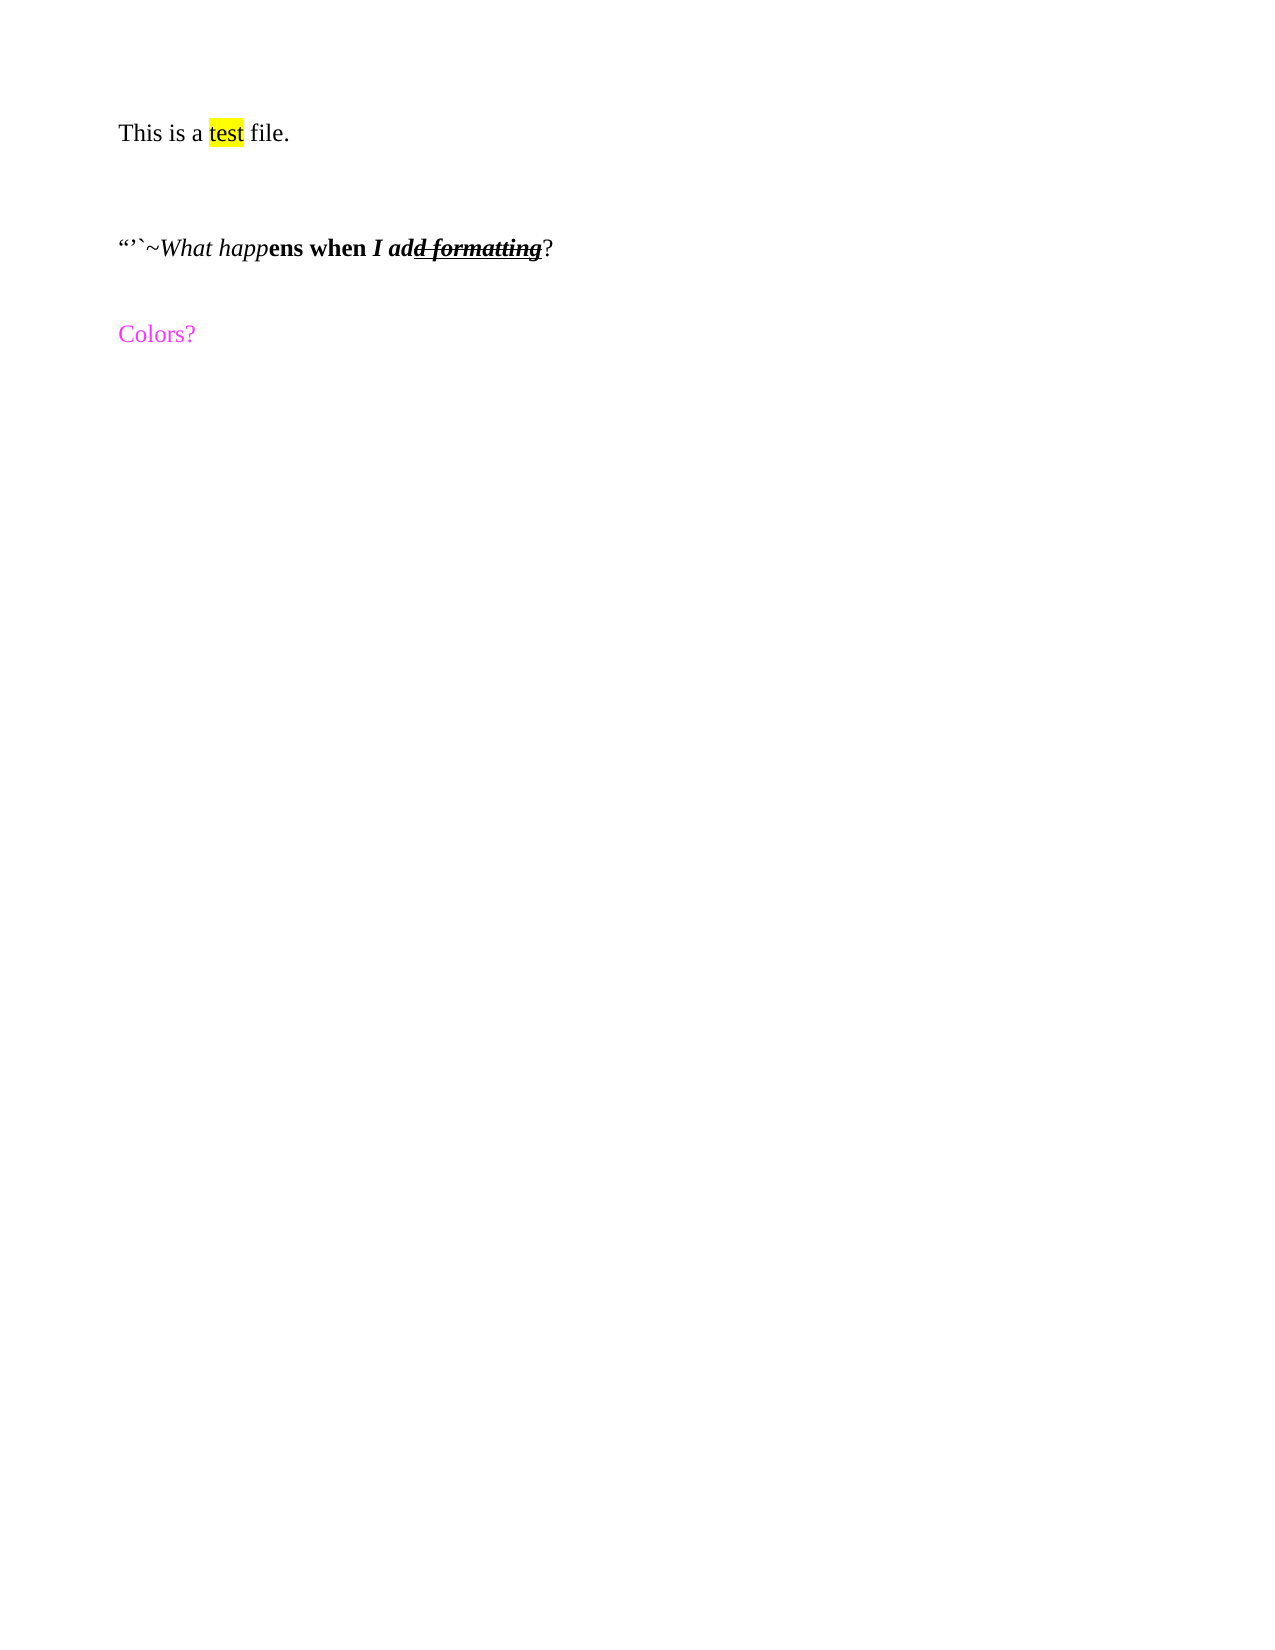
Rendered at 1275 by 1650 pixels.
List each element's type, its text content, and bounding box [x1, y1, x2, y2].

text This is a test file. [118, 118, 1157, 147]
text “’`~What happens when I add formatting? [118, 233, 1157, 262]
text Colors? [118, 319, 1157, 348]
